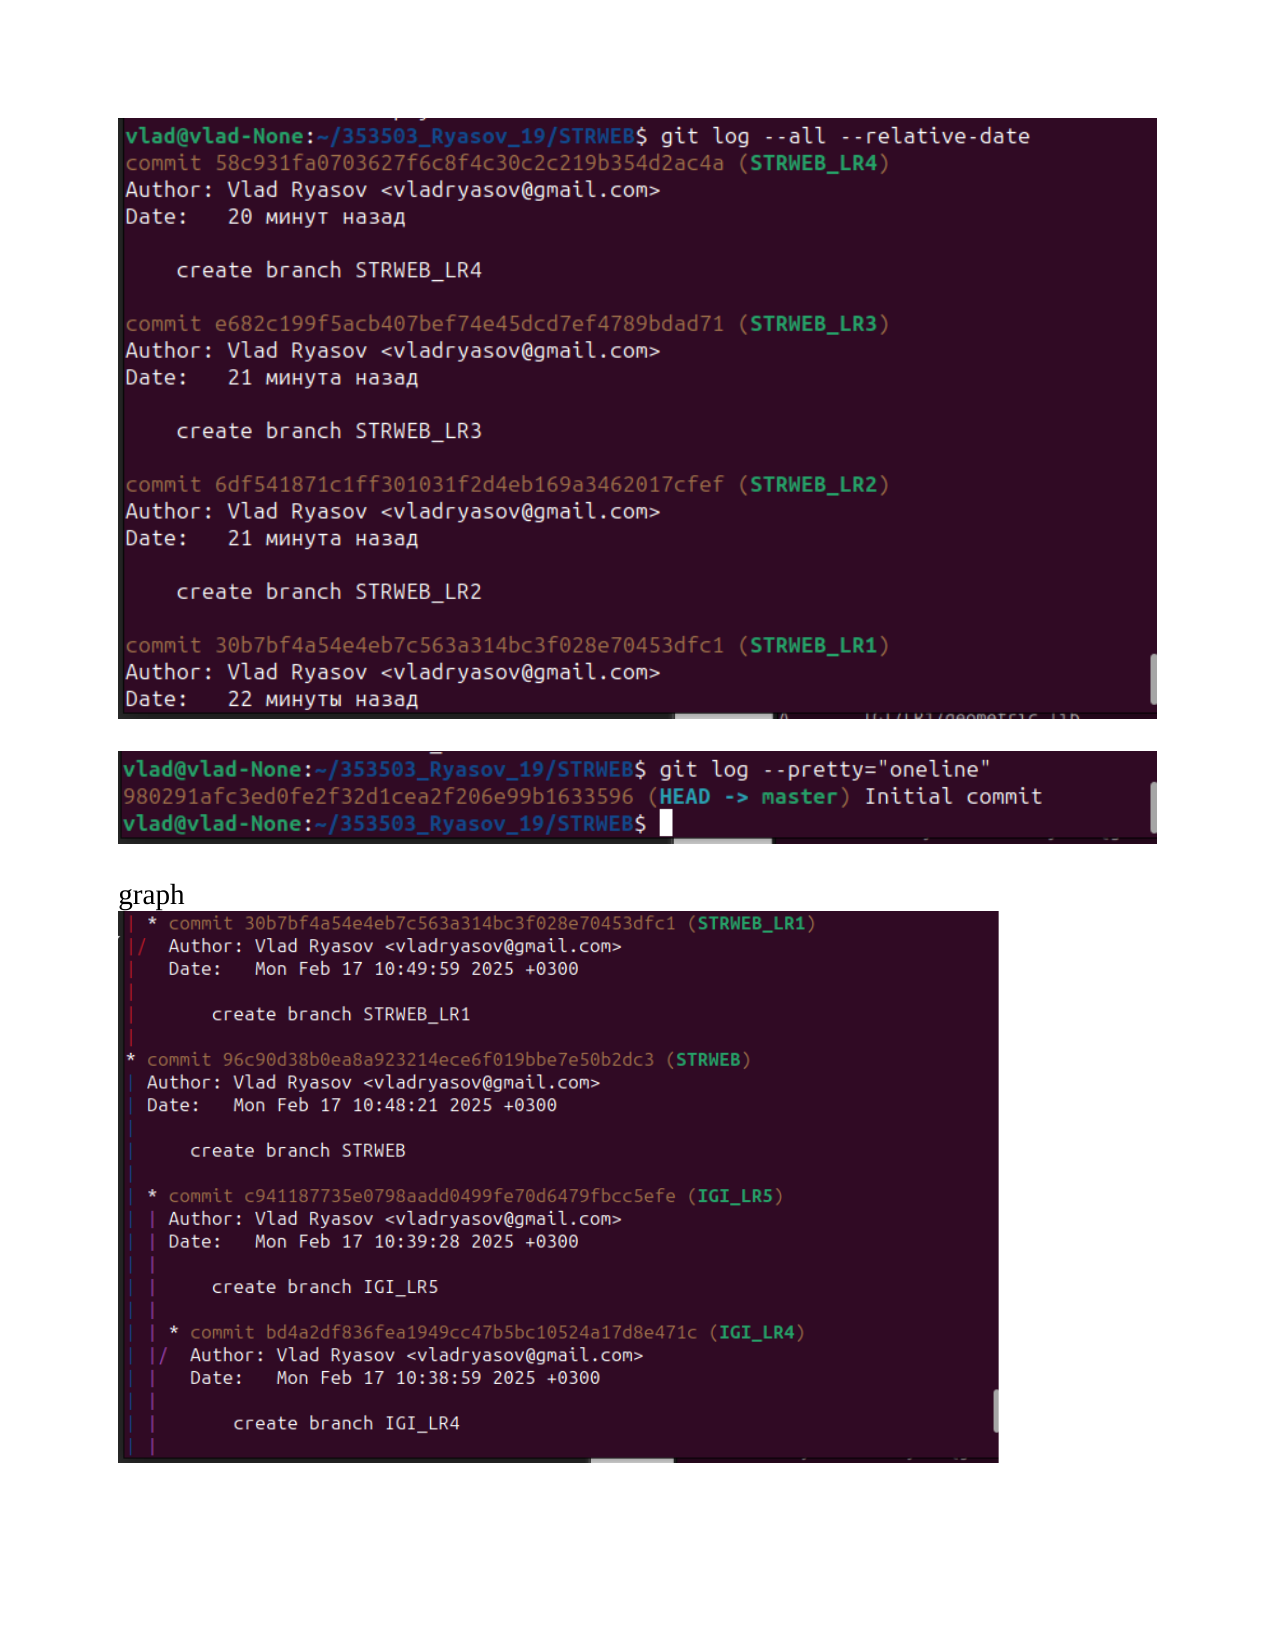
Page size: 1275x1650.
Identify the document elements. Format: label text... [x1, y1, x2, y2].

text graph [118, 877, 1157, 911]
picture [118, 118, 1157, 719]
picture [118, 911, 999, 1463]
picture [118, 751, 1157, 844]
